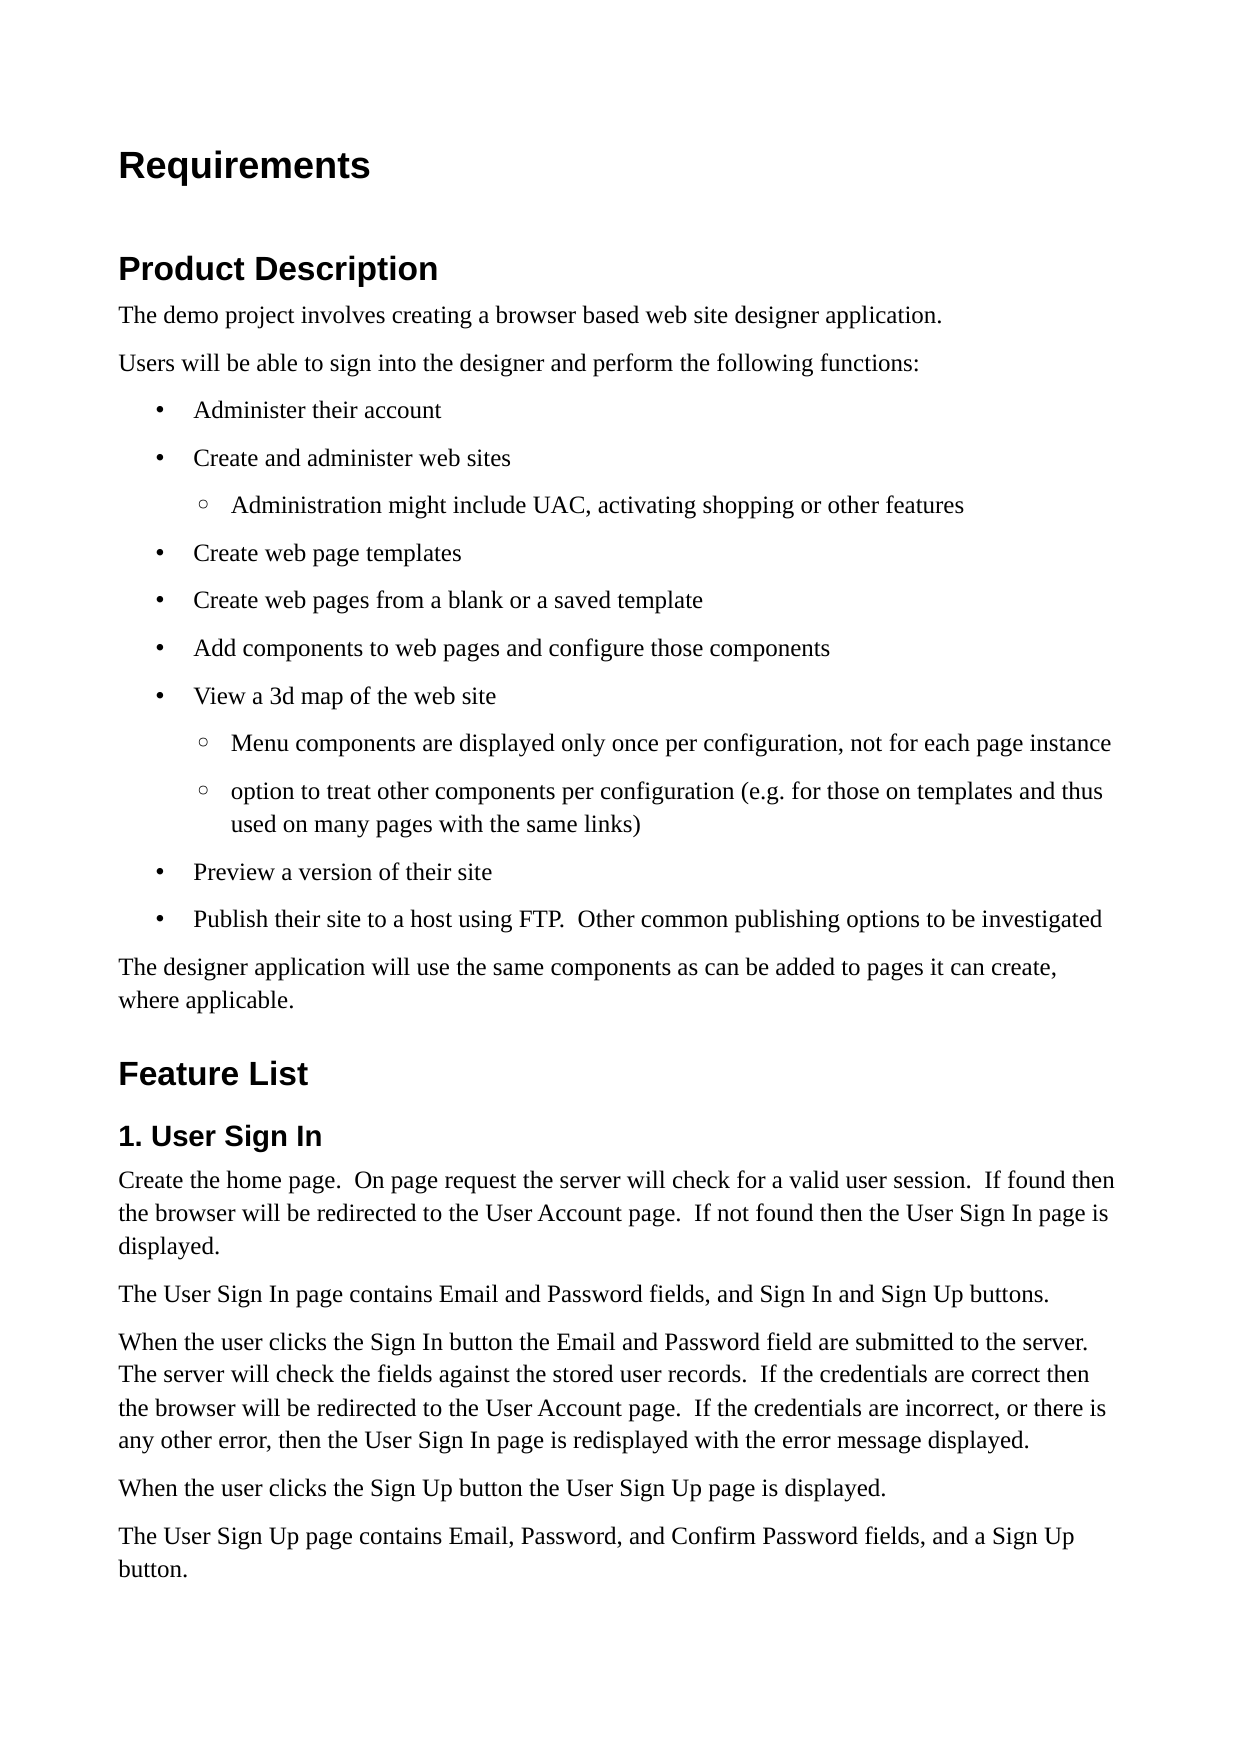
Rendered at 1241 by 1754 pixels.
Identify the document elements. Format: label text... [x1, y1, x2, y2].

subtitle Product Description [118, 249, 1122, 287]
text The demo project involves creating a browser based web site designer application. [118, 300, 1122, 329]
text The User Sign Up page contains Email, Password, and Confirm Password fields, and a Sign Up button. [118, 1521, 1122, 1583]
list Add components to web pages and configure those components [156, 633, 1122, 662]
text Users will be able to sign into the designer and perform the following functions: [118, 348, 1122, 376]
list Create web pages from a blank or a saved template [156, 586, 1122, 614]
list Create and administer web sites [156, 443, 1122, 472]
text When the user clicks the Sign Up button the User Sign Up page is displayed. [118, 1473, 1122, 1502]
list Preview a version of their site [156, 857, 1122, 885]
subtitle Requirements [118, 143, 1122, 187]
subtitle Feature List [118, 1053, 1122, 1092]
list option to treat other components per configuration (e.g. for those on templates and thus used on many pages with the same links) [193, 776, 1122, 838]
list Create web page templates [156, 538, 1122, 567]
subtitle User Sign In [118, 1119, 1122, 1153]
text The User Sign In page contains Email and Password fields, and Sign In and Sign Up buttons. [118, 1279, 1122, 1308]
text Create the home page. On page request the server will check for a valid user session. If found then the browser will be redirected to the User Account page. If not found then the User Sign In page is displayed. [118, 1165, 1122, 1260]
list Publish their site to a host using FTP. Other common publishing options to be investigated [156, 904, 1122, 933]
text When the user clicks the Sign In button the Email and Password field are submitted to the server. The server will check the fields against the stored user records. If the credentials are correct then the browser will be redirected to the User Account page. If the credentials are incorrect, or there is any other error, then the User Sign In page is redisplayed with the error message displayed. [118, 1327, 1122, 1454]
list Administration might include UAC, activating shopping or other features [193, 490, 1122, 519]
list View a 3d map of the web site [156, 681, 1122, 709]
text The designer application will use the same components as can be added to pages it can create, where applicable. [118, 952, 1122, 1014]
list Administer their account [156, 395, 1122, 424]
list Menu components are displayed only once per configuration, not for each page instance [193, 728, 1122, 757]
